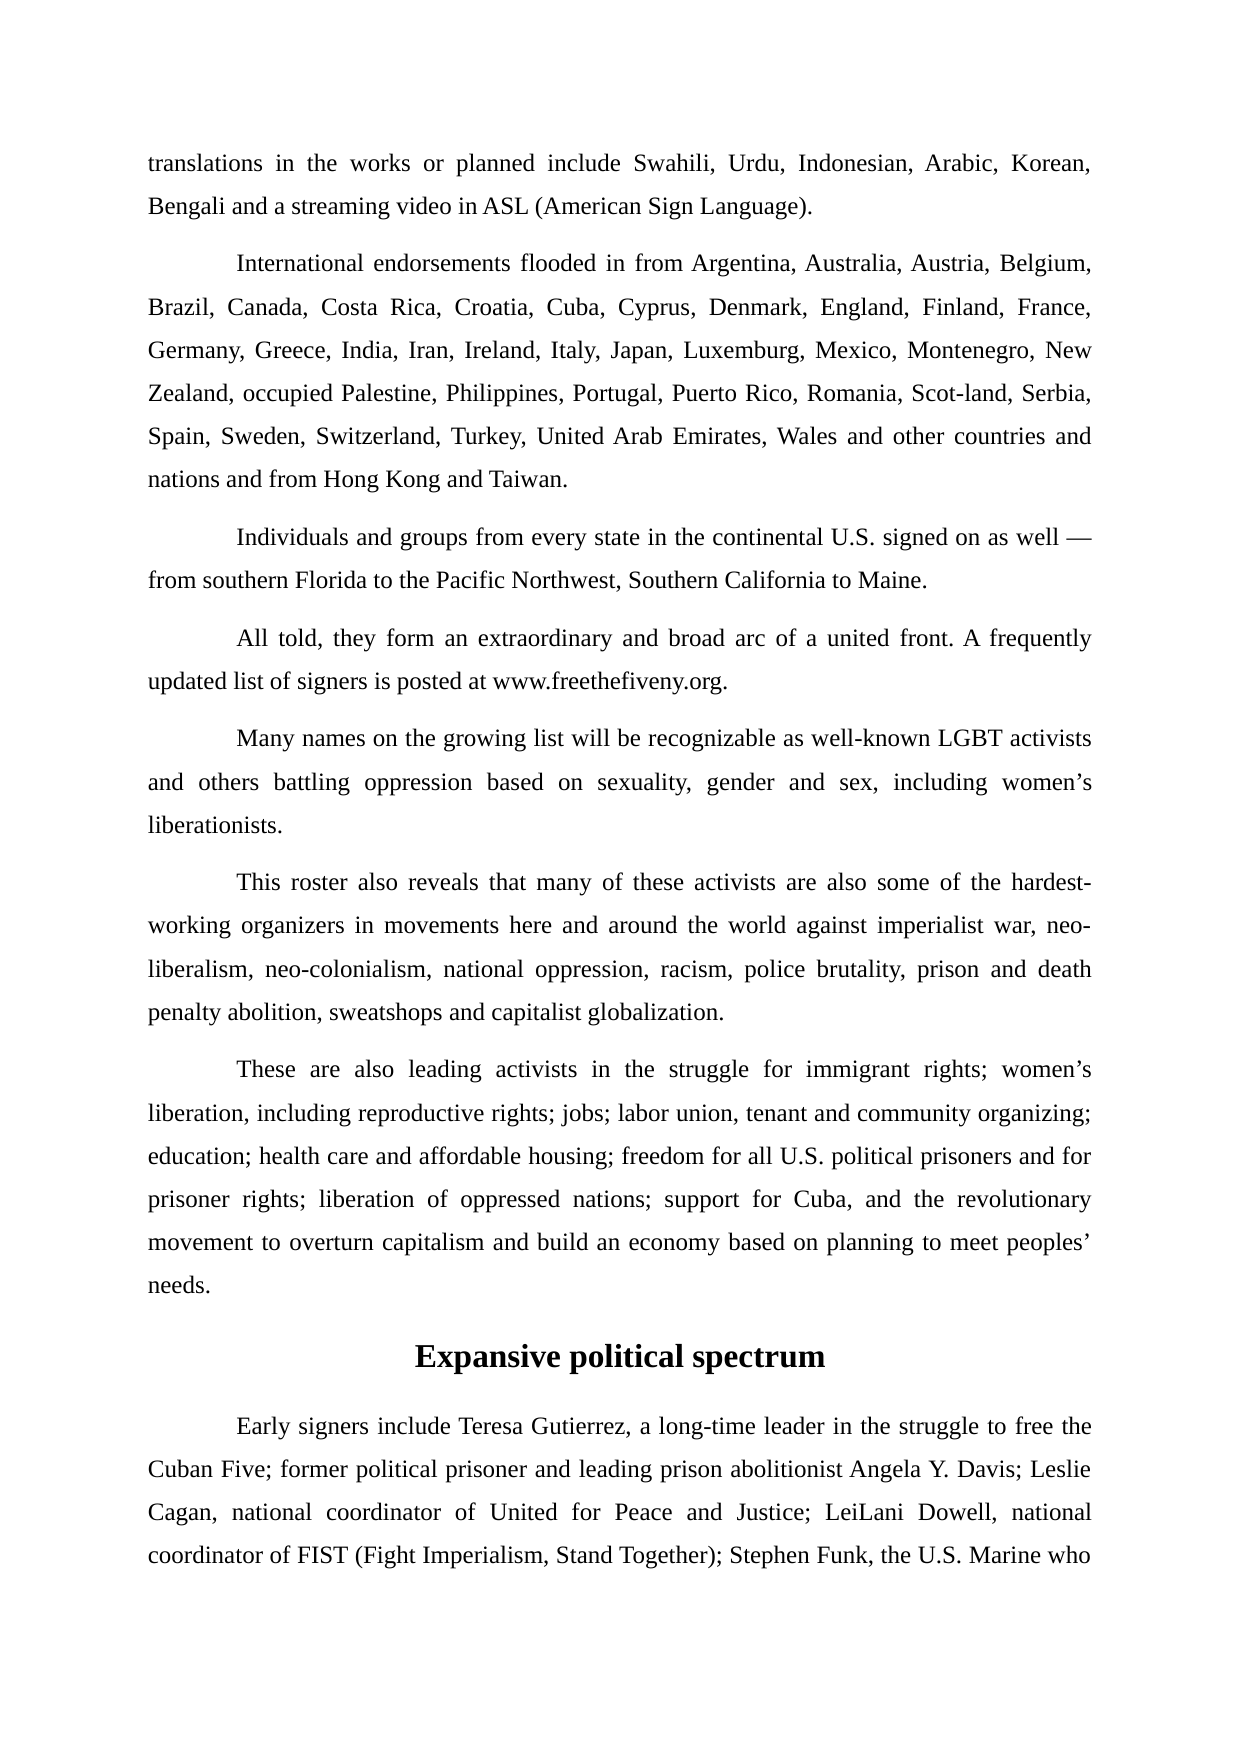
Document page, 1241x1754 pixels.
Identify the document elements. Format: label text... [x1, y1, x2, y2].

text All told, they form an extraordinary and broad arc of a united front. A frequently updated list of signers is posted at www.freethefiveny.org. [148, 623, 1093, 694]
text Individuals and groups from every state in the continental U.S. signed on as well — from southern Florida to the Pacific Northwest, Southern California to Maine. [148, 522, 1093, 594]
text These are also leading activists in the struggle for immigrant rights; women’s liberation, including reproductive rights; jobs; labor union, tenant and community organizing; education; health care and affordable housing; freedom for all U.S. political prisoners and for prisoner rights; liberation of oppressed nations; support for Cuba, and the revolutionary movement to overturn capitalism and build an economy based on planning to meet peoples’ needs. [148, 1054, 1093, 1299]
text translations in the works or planned include Swahili, Urdu, Indonesian, Arabic, Korean, Bengali and a streaming video in ASL (American Sign Language). [148, 148, 1093, 219]
text International endorsements flooded in from Argentina, Australia, Austria, Belgium, Brazil, Canada, Costa Rica, Croatia, Cuba, Cyprus, Denmark, England, Finland, France, Germany, Greece, India, Iran, Ireland, Italy, Japan, Luxemburg, Mexico, Montenegro, New Zealand, occupied Palestine, Philippines, Portugal, Puerto Rico, Romania, Scot-land, Serbia, Spain, Sweden, Switzerland, Turkey, United Arab Emirates, Wales and other countries and nations and from Hong Kong and Taiwan. [148, 248, 1093, 493]
subtitle Expansive political spectrum [148, 1337, 1093, 1375]
text Many names on the growing list will be recognizable as well-known LGBT activists and others battling oppression based on sexuality, gender and sex, including women’s liberationists. [148, 723, 1093, 838]
text This roster also reveals that many of these activists are also some of the hardest-working organizers in movements here and around the world against imperialist war, neo-liberalism, neo-colonialism, national oppression, racism, police brutality, prison and death penalty abolition, sweatshops and capitalist globalization. [148, 867, 1093, 1026]
text Early signers include Teresa Gutierrez, a long-time leader in the struggle to free the Cuban Five; former political prisoner and leading prison abolitionist Angela Y. Davis; Leslie Cagan, national coordinator of United for Peace and Justice; LeiLani Dowell, national coordinator of FIST (Fight Imperialism, Stand Together); Stephen Funk, the U.S. Marine who [148, 1411, 1093, 1569]
